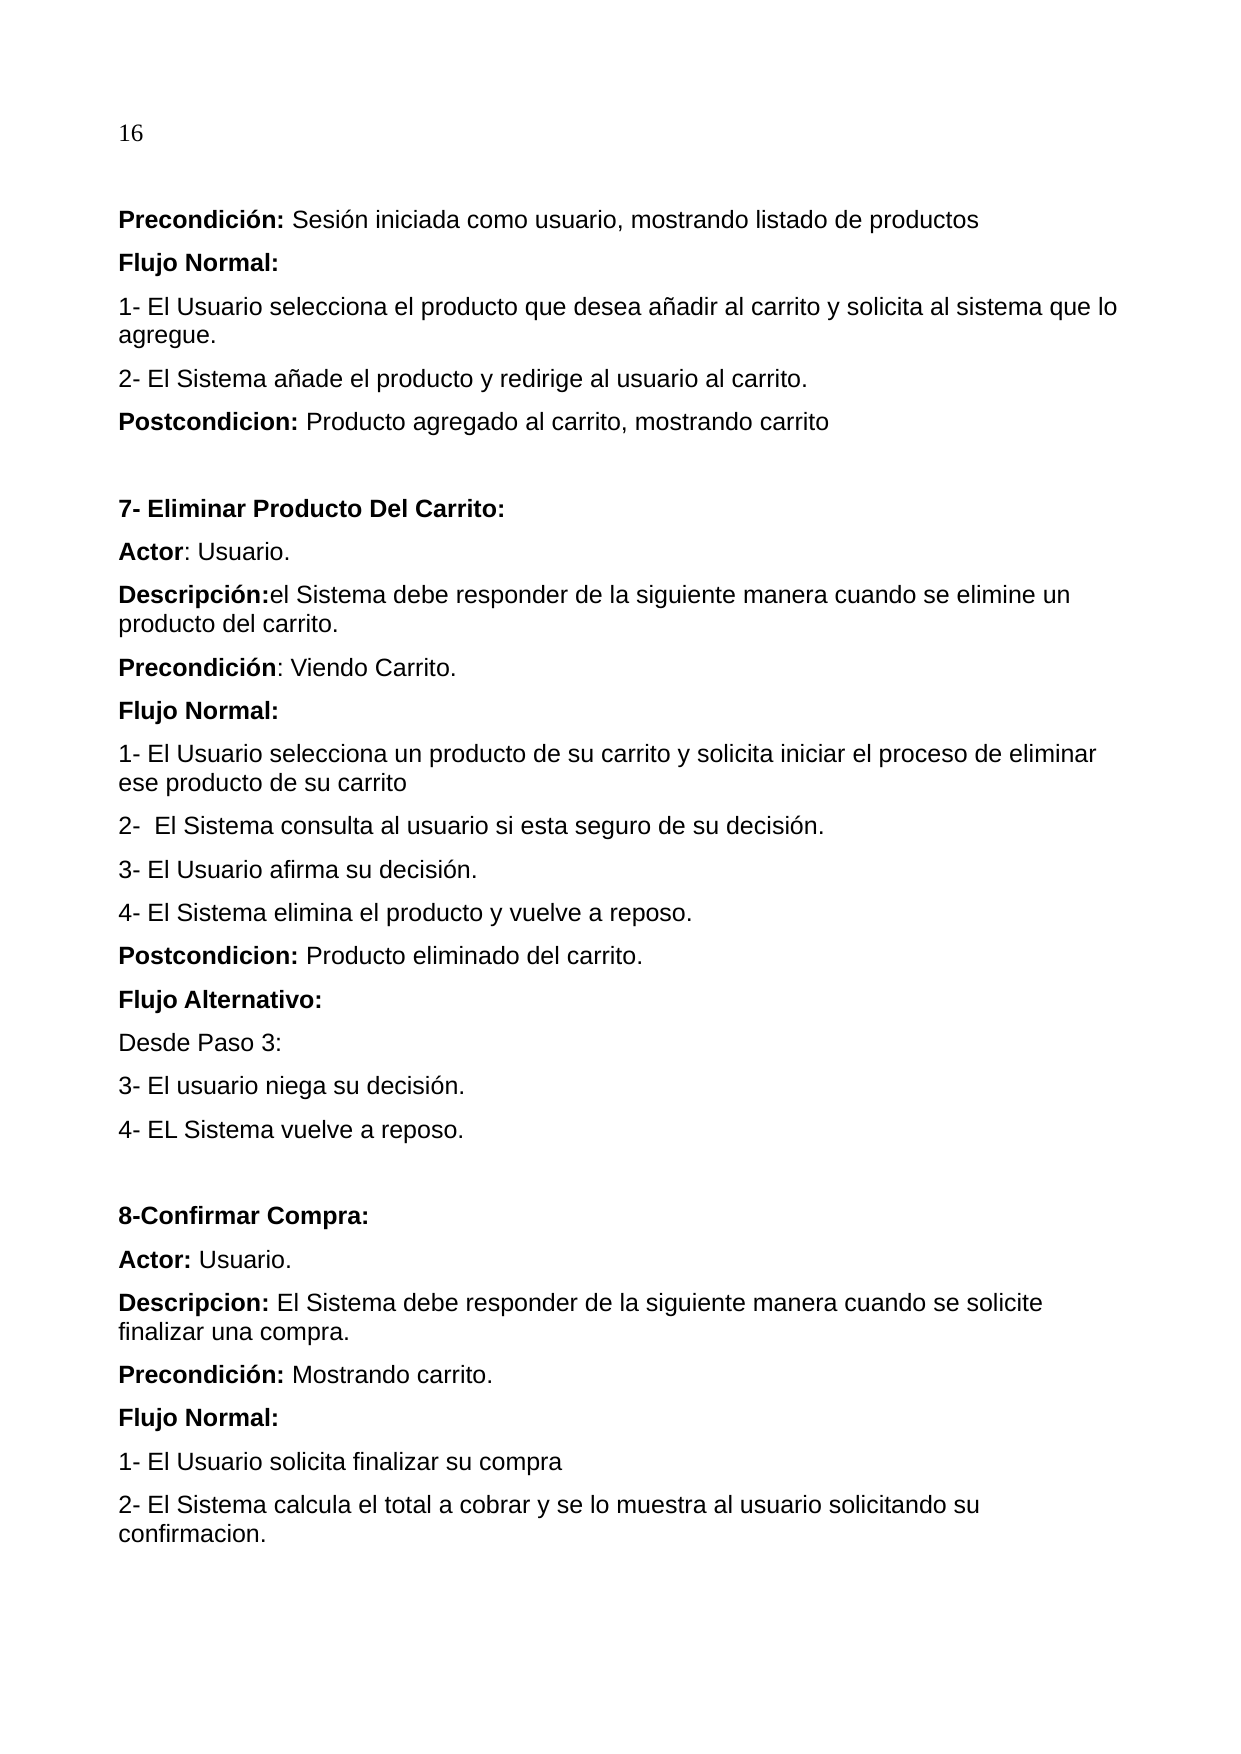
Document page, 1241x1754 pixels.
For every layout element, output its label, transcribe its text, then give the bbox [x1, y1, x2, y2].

text Precondición: Viendo Carrito. [118, 653, 1122, 681]
text 1- El Usuario selecciona el producto que desea añadir al carrito y solicita al sistema que lo agregue. [118, 292, 1122, 349]
text Precondición: Sesión iniciada como usuario, mostrando listado de productos [118, 205, 1122, 234]
text Precondición: Mostrando carrito. [118, 1360, 1122, 1389]
text 1- El Usuario solicita finalizar su compra [118, 1447, 1122, 1476]
text 2- El Sistema consulta al usuario si esta seguro de su decisión. [118, 811, 1122, 840]
text 4- El Sistema elimina el producto y vuelve a reposo. [118, 898, 1122, 927]
text Flujo Normal: [118, 1403, 1122, 1432]
text 7- Eliminar Producto Del Carrito: [118, 494, 1122, 523]
text Flujo Alternativo: [118, 985, 1122, 1013]
text Descripcion: El Sistema debe responder de la siguiente manera cuando se solicite finalizar una compra. [118, 1288, 1122, 1346]
text 1- El Usuario selecciona un producto de su carrito y solicita iniciar el proceso de eliminar ese producto de su carrito [118, 739, 1122, 797]
text Flujo Normal: [118, 248, 1122, 277]
text Descripción:el Sistema debe responder de la siguiente manera cuando se elimine un producto del carrito. [118, 581, 1122, 638]
text 8-Confirmar Compra: [118, 1201, 1122, 1230]
text 4- EL Sistema vuelve a reposo. [118, 1115, 1122, 1143]
text Postcondicion: Producto agregado al carrito, mostrando carrito [118, 407, 1122, 436]
text 3- El Usuario afirma su decisión. [118, 855, 1122, 883]
text Flujo Normal: [118, 696, 1122, 725]
text Actor: Usuario. [118, 537, 1122, 566]
text Actor: Usuario. [118, 1245, 1122, 1273]
text Postcondicion: Producto eliminado del carrito. [118, 941, 1122, 970]
text 3- El usuario niega su decisión. [118, 1071, 1122, 1100]
text Desde Paso 3: [118, 1028, 1122, 1057]
text 2- El Sistema calcula el total a cobrar y se lo muestra al usuario solicitando su confirmacion. [118, 1490, 1122, 1548]
text 2- El Sistema añade el producto y redirige al usuario al carrito. [118, 364, 1122, 393]
